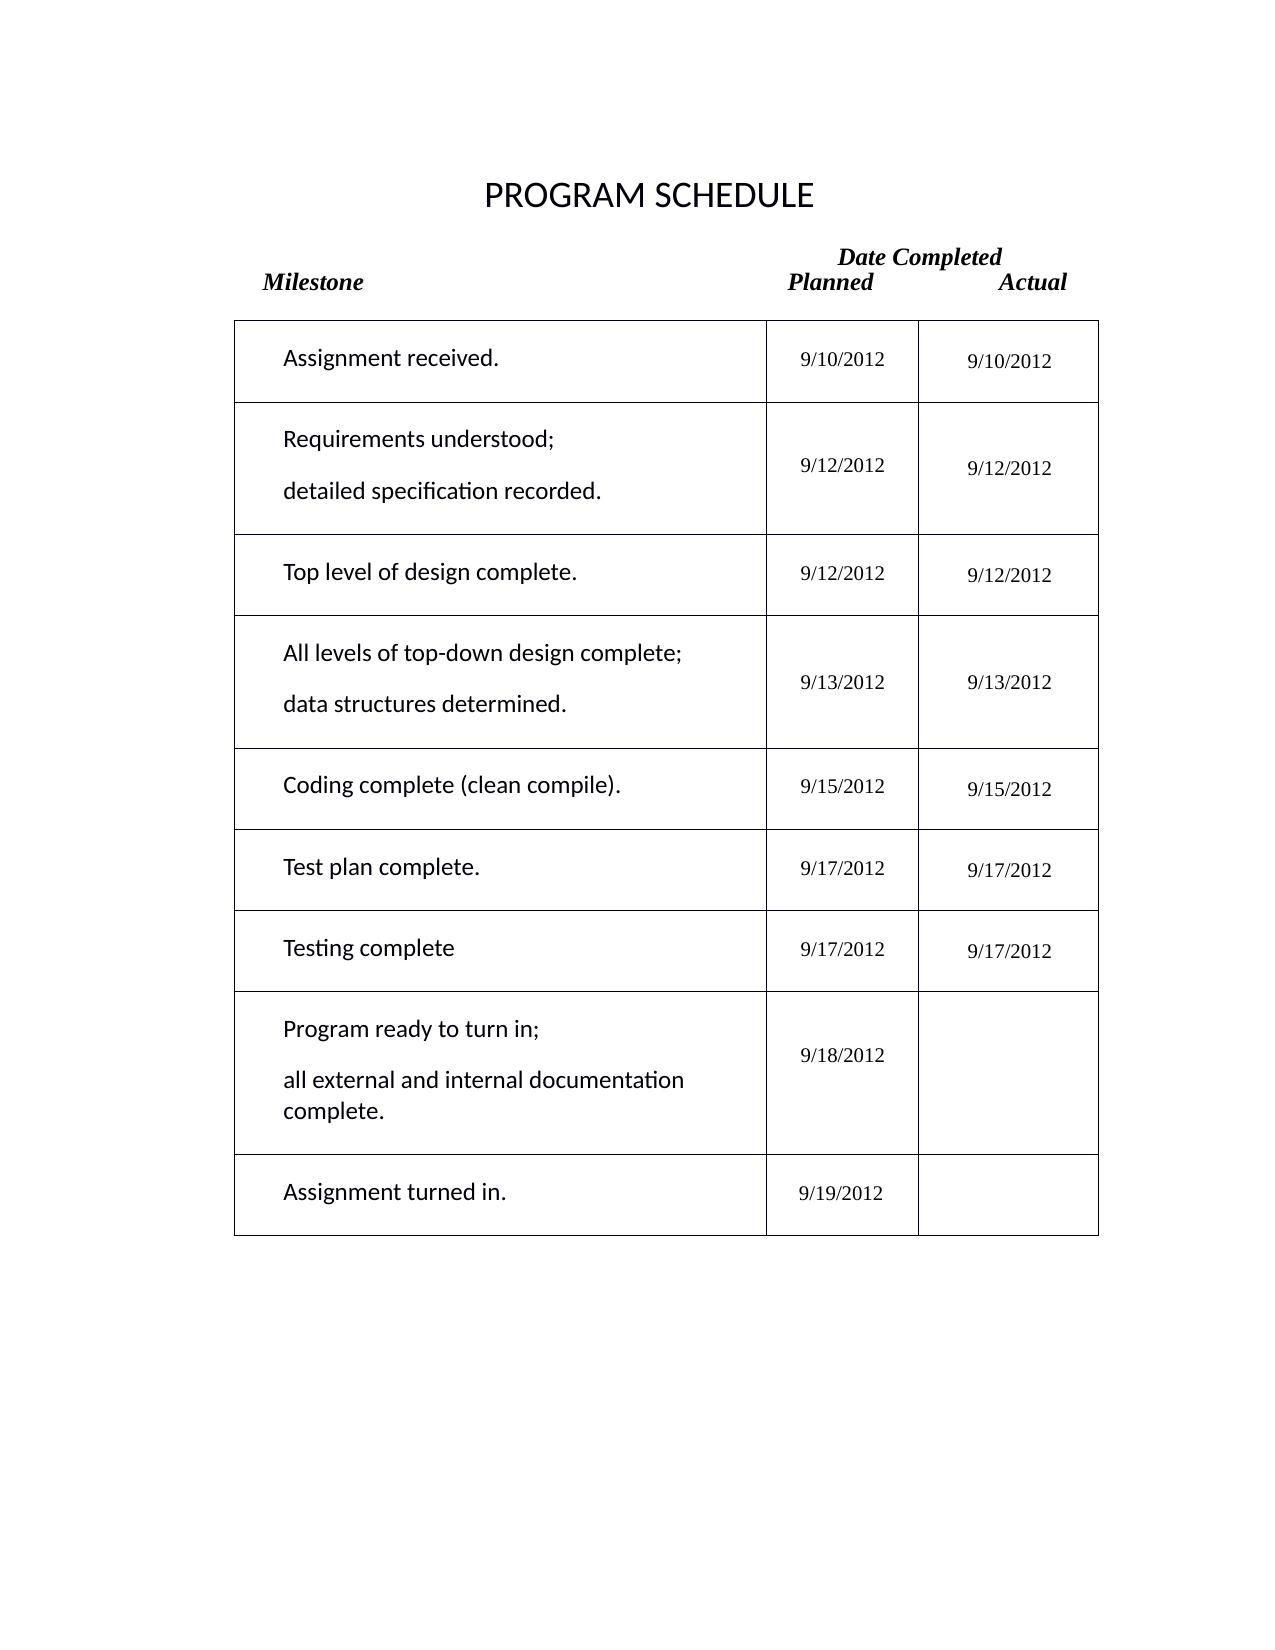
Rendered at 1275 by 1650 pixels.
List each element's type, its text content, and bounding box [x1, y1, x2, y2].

table_cell 9/17/2012 [767, 911, 918, 991]
table_cell 9/17/2012 [919, 830, 1098, 910]
table_cell Testing complete [235, 911, 766, 991]
table_cell 9/18/2012 [767, 992, 918, 1154]
table_cell 9/12/2012 [919, 535, 1098, 615]
table_header Assignment received. [235, 321, 766, 402]
text Milestone Planned Actual [262, 270, 1096, 295]
table_cell All levels of top-down design complete; data structures determined. [235, 616, 766, 748]
table_cell [919, 1155, 1098, 1235]
table_cell 9/12/2012 [919, 403, 1098, 534]
table_cell 9/12/2012 [767, 535, 918, 615]
table_cell [919, 992, 1098, 1154]
table_cell 9/12/2012 [767, 403, 918, 534]
table_cell Requirements understood; detailed specification recorded. [235, 403, 766, 534]
table_cell 9/17/2012 [767, 830, 918, 910]
table_cell Test plan complete. [235, 830, 766, 910]
table_cell Assignment turned in. [235, 1155, 766, 1235]
table_cell 9/15/2012 [919, 749, 1098, 829]
table_cell Coding complete (clean compile). [235, 749, 766, 829]
table_cell Program ready to turn in; all external and internal documentation complete. [235, 992, 766, 1154]
table_cell Top level of design complete. [235, 535, 766, 615]
subtitle PROGRAM SCHEDULE [187, 171, 1087, 217]
table_cell 9/13/2012 [767, 616, 918, 748]
text Date Completed [262, 245, 1087, 270]
table_cell 9/13/2012 [919, 616, 1098, 748]
table_header 9/10/2012 [767, 321, 918, 402]
table_cell 9/19/2012 [767, 1155, 918, 1235]
table_cell 9/15/2012 [767, 749, 918, 829]
table_cell 9/17/2012 [919, 911, 1098, 991]
table_header 9/10/2012 [919, 321, 1098, 402]
